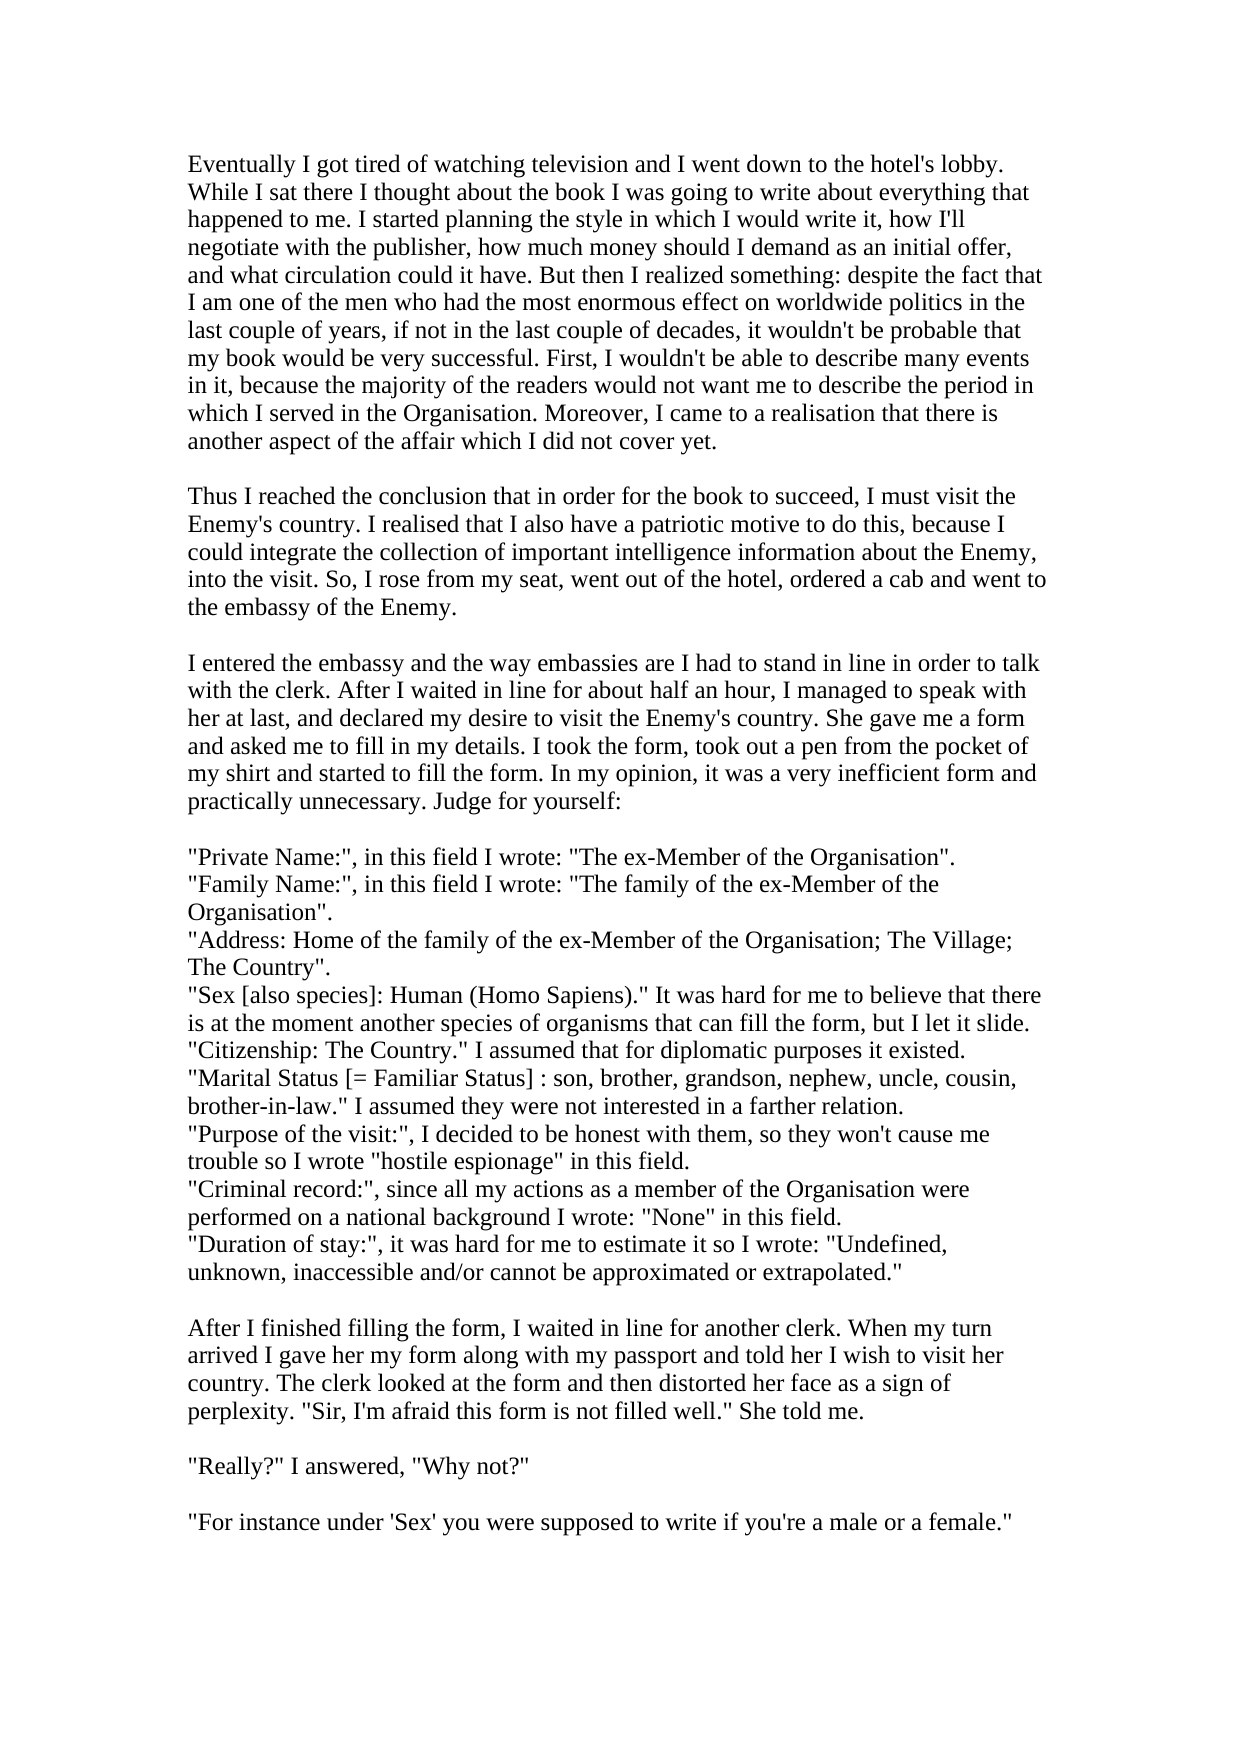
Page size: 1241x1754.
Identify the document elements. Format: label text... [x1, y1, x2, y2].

text "Purpose of the visit:", I decided to be honest with them, so they won't cause me trouble so I wrote "hostile espionage" in this field. [187, 1120, 1053, 1175]
text "Sex [also species]: Human (Homo Sapiens)." It was hard for me to believe that there is at the moment another species of organisms that can fill the form, but I let it slide. [187, 981, 1053, 1037]
text "For instance under 'Sex' you were supposed to write if you're a male or a female." [187, 1508, 1053, 1535]
text "Duration of stay:", it was hard for me to estimate it so I wrote: "Undefined, unknown, inaccessible and/or cannot be approximated or extrapolated." [187, 1231, 1053, 1286]
text "Family Name:", in this field I wrote: "The family of the ex-Member of the Organisation". [187, 870, 1053, 926]
text After I finished filling the form, I waited in line for another clerk. When my turn arrived I gave her my form along with my passport and told her I wish to visit her country. The clerk looked at the form and then distorted her face as a sign of perplexity. "Sir, I'm afraid this form is not filled well." She told me. [187, 1314, 1053, 1424]
text Eventually I got tired of watching television and I went down to the hotel's lobby. While I sat there I thought about the book I was going to write about everything that happened to me. I started planning the style in which I would write it, how I'll negotiate with the publisher, how much money should I demand as an initial offer, and what circulation could it have. But then I realized something: despite the fact that I am one of the men who had the most enormous effect on worldwide politics in the last couple of years, if not in the last couple of decades, it wouldn't be probable that my book would be very successful. First, I wouldn't be able to describe many events in it, because the majority of the readers would not want me to describe the period in which I served in the Organisation. Moreover, I came to a realisation that there is another aspect of the affair which I did not cover yet. [187, 150, 1053, 455]
text Thus I reached the conclusion that in order for the book to succeed, I must visit the Enemy's country. I realised that I also have a patriotic motive to do this, because I could integrate the collection of important intelligence information about the Enemy, into the visit. So, I rose from my seat, went out of the hotel, ordered a cab and went to the embassy of the Enemy. [187, 482, 1053, 621]
text "Marital Status [= Familiar Status] : son, brother, grandson, nephew, uncle, cousin, brother-in-law." I assumed they were not interested in a farther relation. [187, 1064, 1053, 1120]
text "Really?" I answered, "Why not?" [187, 1452, 1053, 1480]
text "Criminal record:", since all my actions as a member of the Organisation were performed on a national background I wrote: "None" in this field. [187, 1175, 1053, 1231]
text "Address: Home of the family of the ex-Member of the Organisation; The Village; The Country". [187, 926, 1053, 981]
text "Private Name:", in this field I wrote: "The ex-Member of the Organisation". [187, 843, 1053, 870]
text I entered the embassy and the way embassies are I had to stand in line in order to talk with the clerk. After I waited in line for about half an hour, I managed to speak with her at last, and declared my desire to visit the Enemy's country. She gave me a form and asked me to fill in my details. I took the form, took out a pen from the pocket of my shirt and started to fill the form. In my opinion, it was a very inefficient form and practically unnecessary. Judge for yourself: [187, 649, 1053, 815]
text "Citizenship: The Country." I assumed that for diplomatic purposes it existed. [187, 1037, 1053, 1064]
